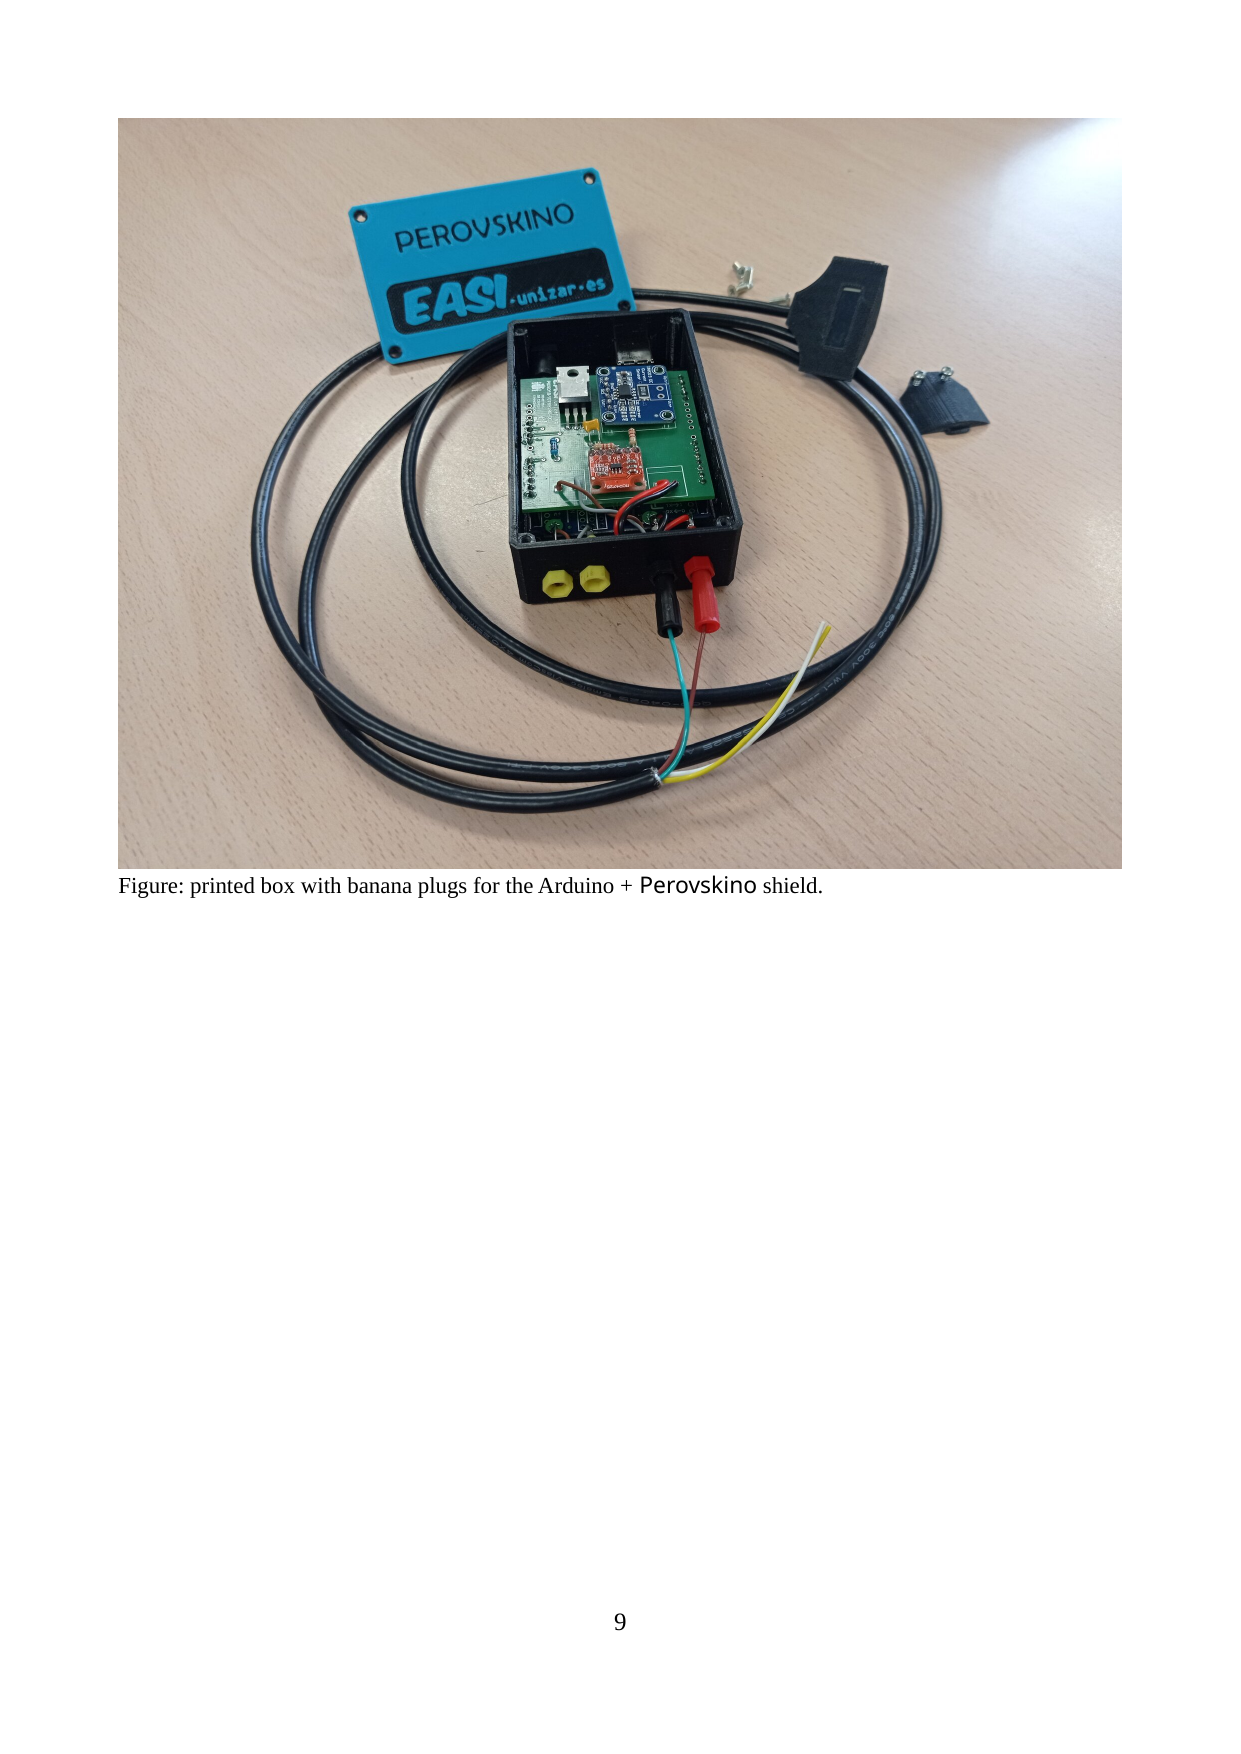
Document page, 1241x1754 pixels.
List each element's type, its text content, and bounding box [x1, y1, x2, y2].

text Figure: printed box with banana plugs for the Arduino + Perovskino shield. [118, 869, 1122, 900]
picture [118, 118, 1122, 869]
